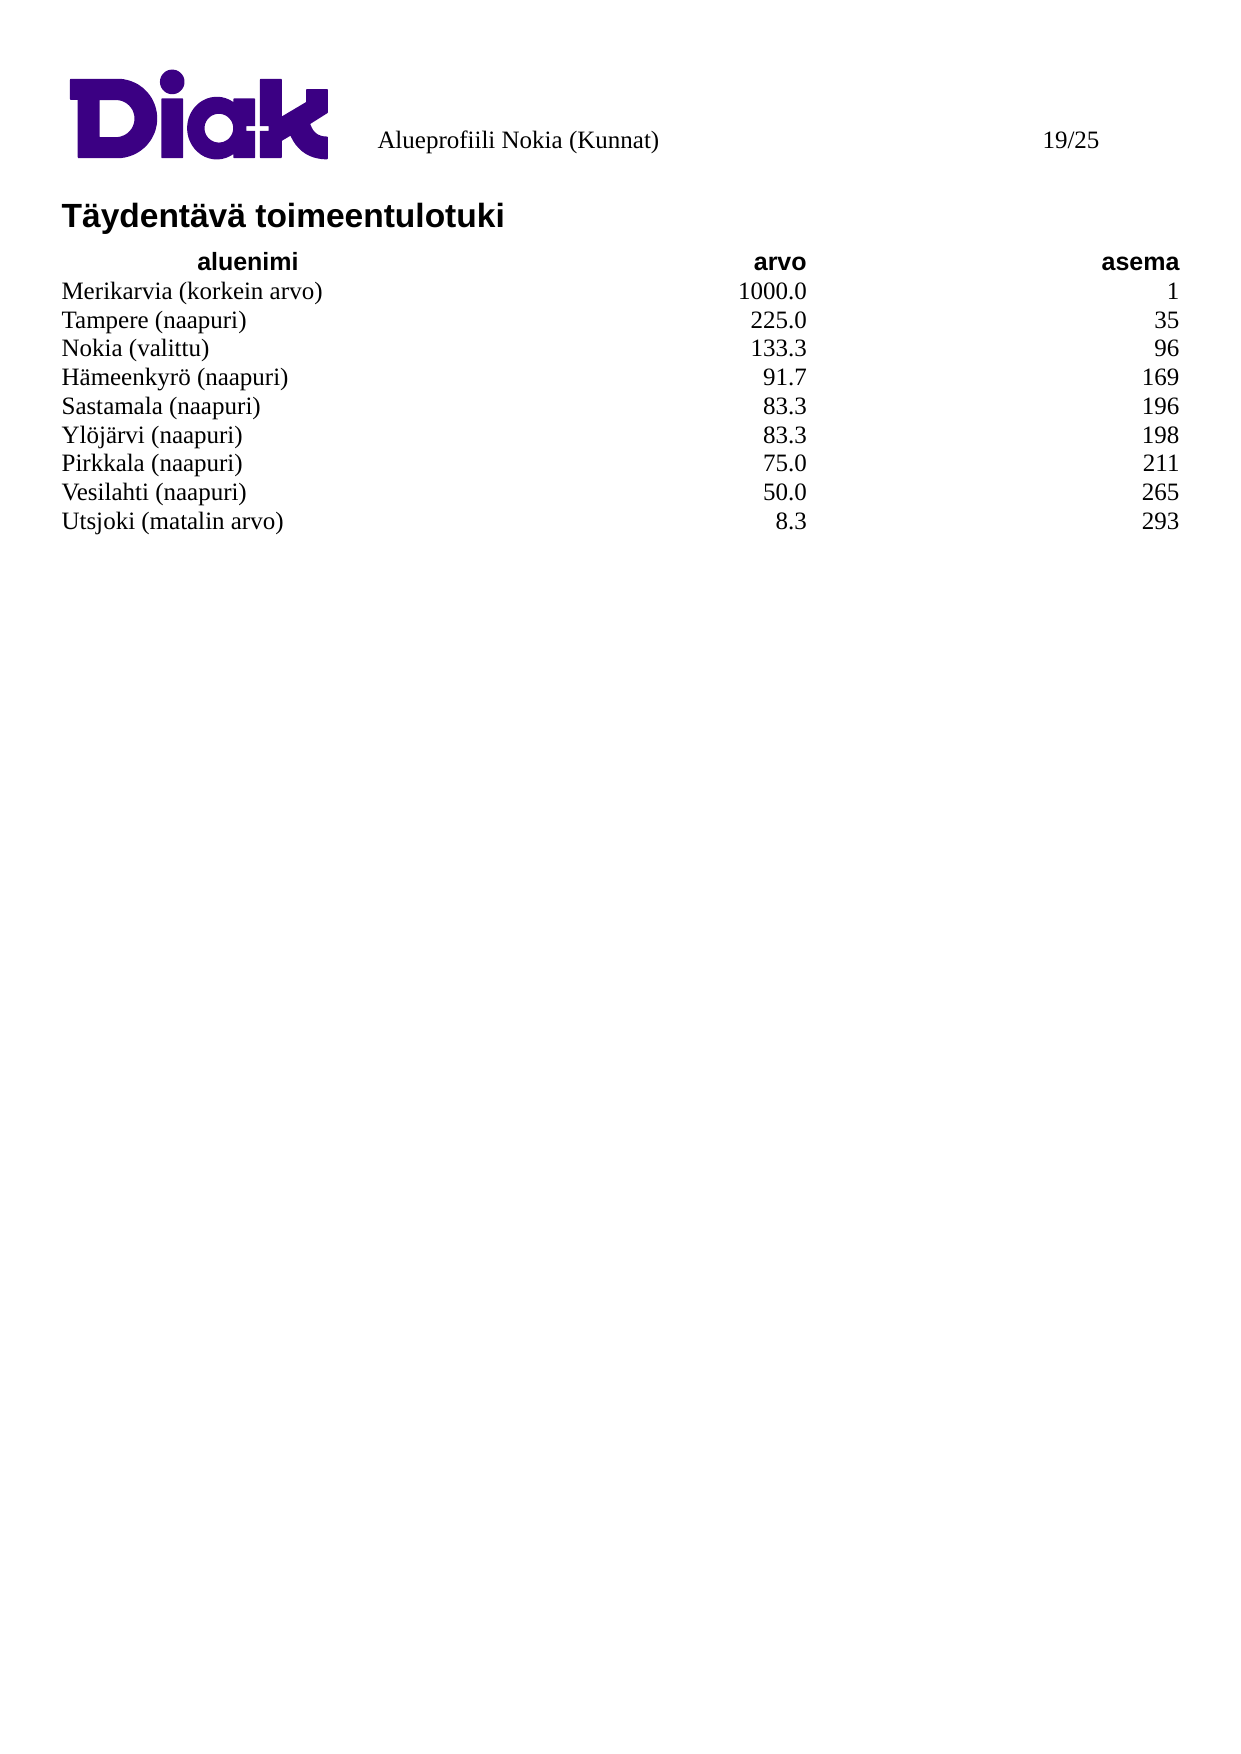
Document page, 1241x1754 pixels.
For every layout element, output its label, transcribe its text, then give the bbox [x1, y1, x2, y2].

table_cell 96 [806, 334, 1179, 362]
table_header arvo [434, 247, 806, 276]
table_cell 211 [806, 449, 1179, 477]
table_cell Ylöjärvi (naapuri) [61, 420, 434, 448]
table_cell Sastamala (naapuri) [61, 391, 434, 420]
table_cell 83.3 [434, 391, 806, 420]
table_cell Vesilahti (naapuri) [61, 477, 434, 506]
table_cell 83.3 [434, 420, 806, 448]
table_cell 198 [806, 420, 1179, 448]
table_cell 293 [806, 506, 1179, 535]
table_header asema [806, 247, 1179, 276]
table_header aluenimi [61, 247, 434, 276]
subtitle Täydentävä toimeentulotuki [61, 196, 1179, 235]
table_cell Nokia (valittu) [61, 334, 434, 362]
table_cell 75.0 [434, 449, 806, 477]
table_cell 265 [806, 477, 1179, 506]
table_cell 8.3 [434, 506, 806, 535]
table_cell Pirkkala (naapuri) [61, 449, 434, 477]
table_cell 169 [806, 362, 1179, 391]
table_cell Merikarvia (korkein arvo) [61, 276, 434, 305]
table_cell 35 [806, 305, 1179, 333]
table_cell 91.7 [434, 362, 806, 391]
table_cell 50.0 [434, 477, 806, 506]
table_cell Utsjoki (matalin arvo) [61, 506, 434, 535]
table_cell 196 [806, 391, 1179, 420]
table_cell 1000.0 [434, 276, 806, 305]
table_cell 1 [806, 276, 1179, 305]
table_cell Hämeenkyrö (naapuri) [61, 362, 434, 391]
table_cell 225.0 [434, 305, 806, 333]
table_cell Tampere (naapuri) [61, 305, 434, 333]
table_cell 133.3 [434, 334, 806, 362]
